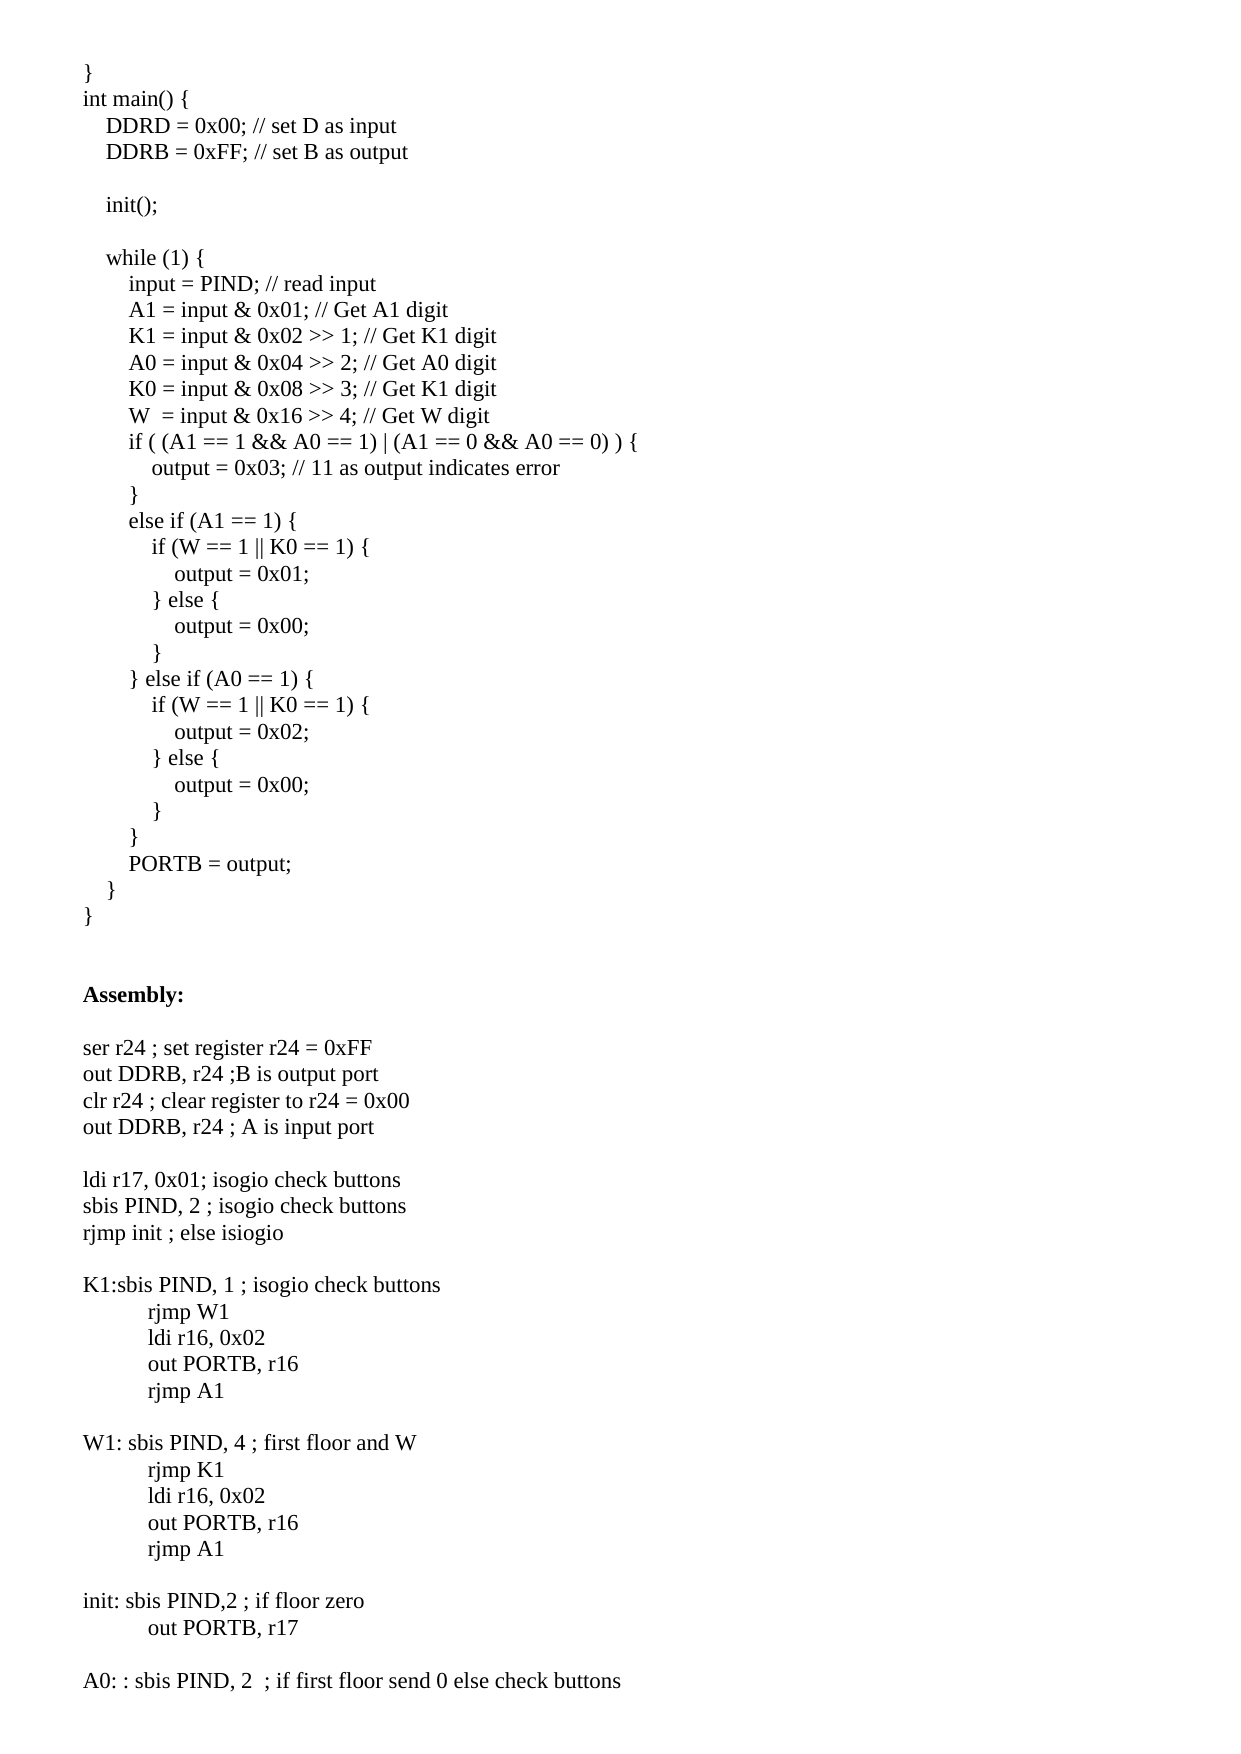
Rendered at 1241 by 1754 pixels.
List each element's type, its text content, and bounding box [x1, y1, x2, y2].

text } [83, 876, 1157, 902]
text A0 = input & 0x04 >> 2; // Get A0 digit [83, 349, 1157, 375]
text output = 0x02; [83, 718, 1157, 744]
text } [83, 481, 1157, 507]
text out PORTB, r16 [83, 1350, 1157, 1377]
text rjmp A1 [83, 1377, 1157, 1403]
text out DDRB, r24 ; A is input port [83, 1113, 1157, 1139]
text int main() { [83, 85, 1157, 112]
text } else if (A0 == 1) { [83, 665, 1157, 692]
text out PORTB, r17 [83, 1614, 1157, 1640]
text if (W == 1 || K0 == 1) { [83, 533, 1157, 560]
text output = 0x00; [83, 612, 1157, 639]
text ldi r16, 0x02 [83, 1482, 1157, 1508]
text } [83, 797, 1157, 823]
text W = input & 0x16 >> 4; // Get W digit [83, 402, 1157, 428]
text output = 0x03; // 11 as output indicates error [83, 454, 1157, 481]
text A1 = input & 0x01; // Get A1 digit [83, 296, 1157, 323]
text while (1) { [83, 243, 1157, 270]
text if ( (A1 == 1 && A0 == 1) | (A1 == 0 && A0 == 0) ) { [83, 428, 1157, 454]
text output = 0x01; [83, 560, 1157, 586]
text } [83, 823, 1157, 850]
text sbis PIND, 2 ; isogio check buttons [83, 1192, 1157, 1219]
text } [83, 59, 1157, 85]
text out DDRB, r24 ;B is output port [83, 1061, 1157, 1087]
text DDRD = 0x00; // set D as input [83, 112, 1157, 138]
text DDRB = 0xFF; // set B as output [83, 138, 1157, 164]
text } else { [83, 586, 1157, 612]
text if (W == 1 || K0 == 1) { [83, 692, 1157, 718]
text else if (A1 == 1) { [83, 507, 1157, 533]
text ldi r16, 0x02 [83, 1324, 1157, 1350]
text input = PIND; // read input [83, 270, 1157, 296]
text init(); [83, 191, 1157, 217]
text output = 0x00; [83, 771, 1157, 797]
text rjmp K1 [83, 1456, 1157, 1482]
text } [83, 902, 1157, 929]
text PORTB = output; [83, 850, 1157, 876]
text rjmp A1 [83, 1535, 1157, 1561]
text A0: : sbis PIND, 2 ; if first floor send 0 else check buttons [83, 1667, 1157, 1693]
text rjmp W1 [83, 1298, 1157, 1324]
text ldi r17, 0x01; isogio check buttons [83, 1166, 1157, 1192]
text rjmp init ; else isiogio [83, 1219, 1157, 1245]
text ser r24 ; set register r24 = 0xFF [83, 1034, 1157, 1061]
text Assembly: [83, 981, 1157, 1008]
text K0 = input & 0x08 >> 3; // Get K1 digit [83, 375, 1157, 402]
text clr r24 ; clear register to r24 = 0x00 [83, 1087, 1157, 1113]
text K1:sbis PIND, 1 ; isogio check buttons [83, 1271, 1157, 1298]
text } else { [83, 744, 1157, 771]
text W1: sbis PIND, 4 ; first floor and W [83, 1429, 1157, 1456]
text K1 = input & 0x02 >> 1; // Get K1 digit [83, 323, 1157, 349]
text init: sbis PIND,2 ; if floor zero [83, 1588, 1157, 1614]
text out PORTB, r16 [83, 1508, 1157, 1535]
text } [83, 639, 1157, 665]
